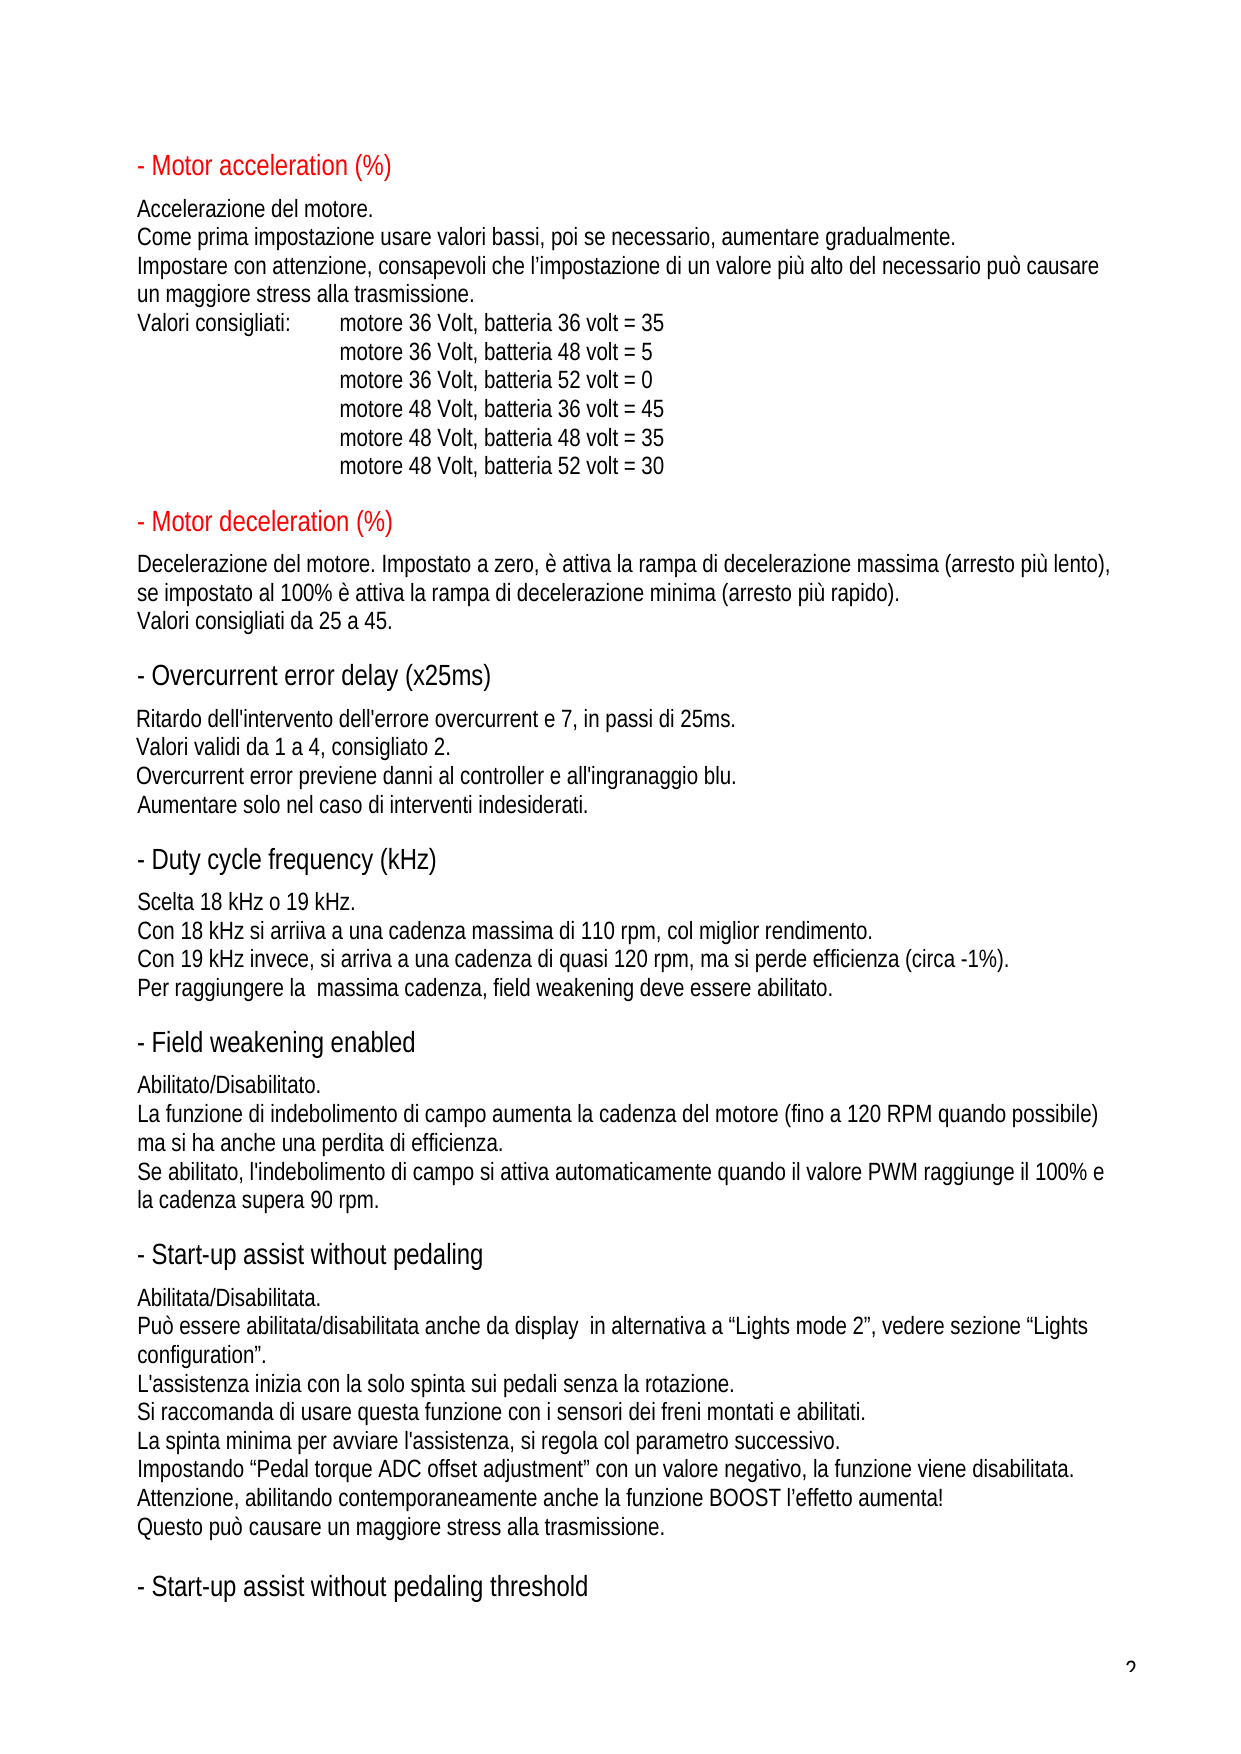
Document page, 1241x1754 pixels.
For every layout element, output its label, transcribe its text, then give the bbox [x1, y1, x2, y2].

text Valori consigliati da 25 a 45. [137, 606, 1122, 635]
text - Duty cycle frequency (kHz) [137, 842, 1122, 875]
text - Motor acceleration (%) [137, 148, 1122, 181]
text Scelta 18 kHz o 19 kHz. [137, 887, 1122, 916]
text - Start-up assist without pedaling [137, 1237, 1122, 1271]
text L'assistenza inizia con la solo spinta sui pedali senza la rotazione. [137, 1368, 1122, 1397]
text Come prima impostazione usare valori bassi, poi se necessario, aumentare gradualmente. [137, 222, 1122, 251]
text Abilitato/Disabilitato. [137, 1071, 1122, 1099]
text La funzione di indebolimento di campo aumenta la cadenza del motore (fino a 120 RPM quando possibile) ma si ha anche una perdita di efficienza. [137, 1099, 1122, 1156]
text - Field weakening enabled [137, 1025, 1122, 1059]
text - Overcurrent error delay (x25ms) [137, 658, 1122, 692]
text Impostando “Pedal torque ADC offset adjustment” con un valore negativo, la funzione viene disabilitata. [137, 1454, 1122, 1483]
text Abilitata/Disabilitata. [137, 1283, 1122, 1311]
text - Motor deceleration (%) [137, 504, 1122, 537]
text Valori consigliati: motore 36 Volt, batteria 36 volt = 35 [137, 308, 1122, 337]
text La spinta minima per avviare l'assistenza, si regola col parametro successivo. [137, 1426, 1122, 1454]
text Overcurrent error previene danni al controller e all'ingranaggio blu. [136, 761, 1122, 789]
text Si raccomanda di usare questa funzione con i sensori dei freni montati e abilitati. [137, 1397, 1122, 1426]
text motore 36 Volt, batteria 48 volt = 5 [137, 337, 1122, 365]
text motore 36 Volt, batteria 52 volt = 0 [137, 365, 1122, 394]
text Valori validi da 1 a 4, consigliato 2. [136, 732, 1122, 761]
text motore 48 Volt, batteria 48 volt = 35 [137, 423, 1122, 451]
text motore 48 Volt, batteria 36 volt = 45 [137, 394, 1122, 423]
text Può essere abilitata/disabilitata anche da display in alternativa a “Lights mode 2”, vedere sezione “Lights configuration”. [137, 1311, 1122, 1368]
text Aumentare solo nel caso di interventi indesiderati. [137, 789, 1122, 818]
text motore 48 Volt, batteria 52 volt = 30 [137, 451, 1122, 480]
text Attenzione, abilitando contemporaneamente anche la funzione BOOST l’effetto aumenta! [137, 1483, 1122, 1512]
text Con 19 kHz invece, si arriva a una cadenza di quasi 120 rpm, ma si perde efficienza (circa -1%). [137, 944, 1122, 973]
text - Start-up assist without pedaling threshold [137, 1569, 1122, 1602]
text Con 18 kHz si arriiva a una cadenza massima di 110 rpm, col miglior rendimento. [137, 916, 1122, 944]
text Per raggiungere la massima cadenza, field weakening deve essere abilitato. [137, 973, 1122, 1002]
text Questo può causare un maggiore stress alla trasmissione. [137, 1512, 1122, 1540]
text Decelerazione del motore. Impostato a zero, è attiva la rampa di decelerazione massima (arresto più lento), se impostato al 100% è attiva la rampa di decelerazione minima (arresto più rapido). [137, 549, 1122, 606]
text Impostare con attenzione, consapevoli che l’impostazione di un valore più alto del necessario può causare un maggiore stress alla trasmissione. [137, 251, 1122, 308]
text Accelerazione del motore. [137, 193, 1122, 222]
text Se abilitato, l'indebolimento di campo si attiva automaticamente quando il valore PWM raggiunge il 100% e la cadenza supera 90 rpm. [137, 1156, 1122, 1214]
text Ritardo dell'intervento dell'errore overcurrent e 7, in passi di 25ms. [136, 704, 1122, 732]
